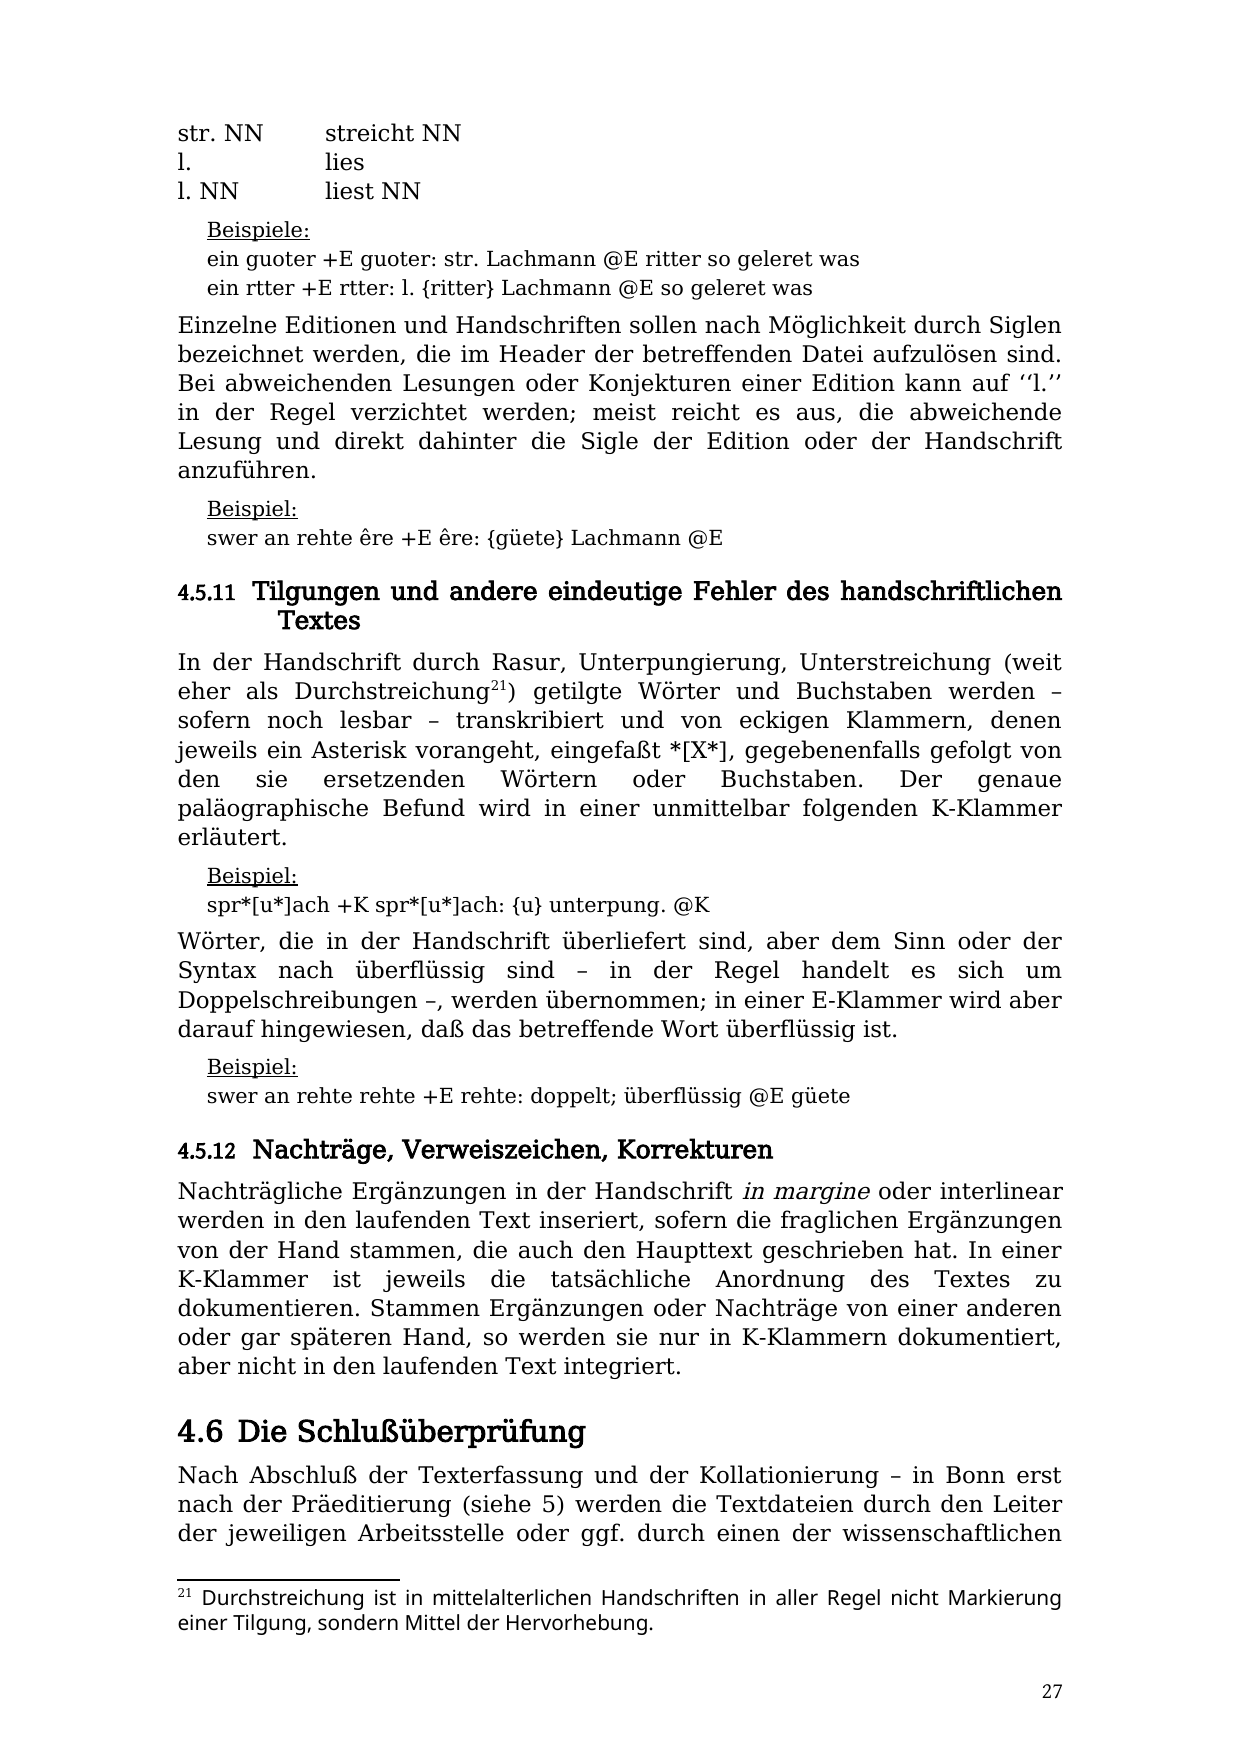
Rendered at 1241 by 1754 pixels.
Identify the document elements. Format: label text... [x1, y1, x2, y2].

text Einzelne Editionen und Handschriften sollen nach Möglichkeit durch Siglen bezeichnet werden, die im Header der betreffenden Datei aufzulösen sind. Bei abweichenden Lesungen oder Konjekturen einer Edition kann auf ‘‘l.’’ in der Regel verzichtet werden; meist reicht es aus, die abweichende Lesung und direkt dahinter die Sigle der Edition oder der Handschrift anzuführen. [177, 310, 1063, 485]
text swer an rehte êre +E êre: {güete} Lachmann @E [207, 522, 1063, 551]
text str. NN streicht NN [177, 118, 1063, 147]
subtitle Die Schlußüberprüfung [177, 1418, 1063, 1447]
text swer an rehte rehte +E rehte: doppelt; überflüssig @E güete [207, 1081, 1063, 1110]
text ein rtter +E rtter: l. {ritter} Lachmann @E so geleret was [207, 272, 1063, 301]
subtitle Beispiel: [207, 1051, 1063, 1081]
subtitle Beispiele: [207, 214, 1063, 243]
subtitle Nachträge, Verweiszeichen, Korrekturen [177, 1135, 1063, 1164]
text l. lies [177, 147, 1063, 176]
text Nach Abschluß der Texterfassung und der Kollationierung – in Bonn erst nach der Präeditierung (siehe 5) werden die Textdateien durch den Leiter der jeweiligen Arbeitsstelle oder ggf. durch einen der wissenschaftlichen [177, 1460, 1063, 1547]
text spr*[u*]ach +K spr*[u*]ach: {u} unterpung. @K [207, 889, 1063, 918]
subtitle Beispiel: [207, 493, 1063, 522]
text Wörter, die in der Handschrift überliefert sind, aber dem Sinn oder der Syntax nach überflüssig sind – in der Regel handelt es sich um Doppelschreibungen –, werden übernommen; in einer E-Klammer wird aber darauf hingewiesen, daß das betreffende Wort überflüssig ist. [177, 926, 1063, 1043]
text Nachträgliche Ergänzungen in der Handschrift in margine oder interlinear werden in den laufenden Text inseriert, sofern die fraglichen Ergänzungen von der Hand stammen, die auch den Haupttext geschrieben hat. In einer K-Klammer ist jeweils die tatsächliche Anordnung des Textes zu dokumentieren. Stammen Ergänzungen oder Nachträge von einer anderen oder gar späteren Hand, so werden sie nur in K-Klammern dokumentiert, aber nicht in den laufenden Text integriert. [177, 1176, 1063, 1381]
subtitle Beispiel: [207, 860, 1063, 889]
subtitle Tilgungen und andere eindeutige Fehler des handschriftlichen Textes [177, 576, 1063, 635]
text l. NN liest NN [177, 176, 1063, 206]
text In der Handschrift durch Rasur, Unterpungierung, Unterstreichung (weit eher als Durchstreichung) getilgte Wörter und Buchstaben werden – sofern noch lesbar – transkribiert und von eckigen Klammern, denen jeweils ein Asterisk vorangeht, eingefaßt *[X*], gegebenenfalls gefolgt von den sie ersetzenden Wörtern oder Buchstaben. Der genaue paläographische Befund wird in einer unmittelbar folgenden K-Klammer erläutert. [177, 647, 1063, 851]
text Durchstreichung ist in mittelalterlichen Handschriften in aller Regel nicht Markierung einer Tilgung, sondern Mittel der Hervorhebung. [177, 1586, 1063, 1636]
text ein guoter +E guoter: str. Lachmann @E ritter so geleret was [207, 243, 1063, 272]
